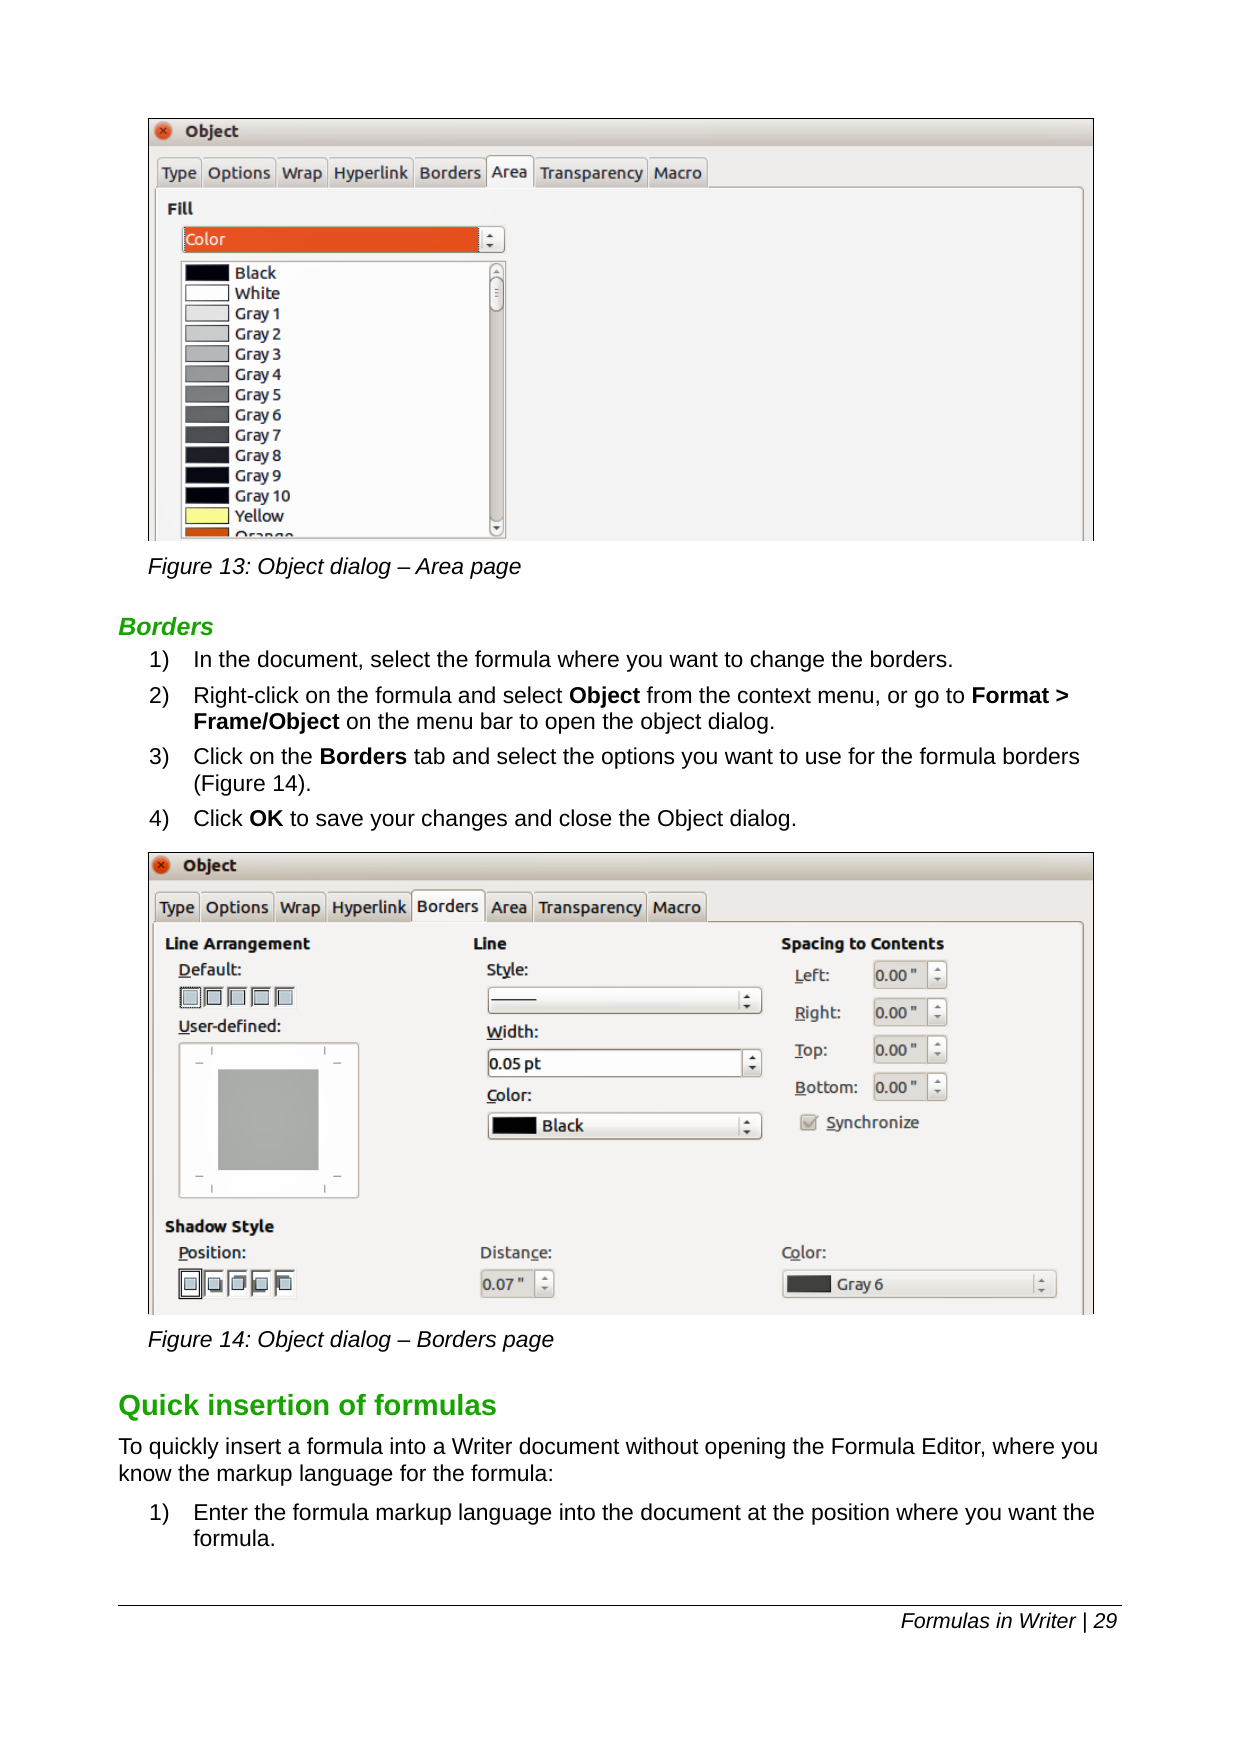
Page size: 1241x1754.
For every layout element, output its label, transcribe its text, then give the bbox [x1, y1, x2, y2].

subtitle Borders [118, 612, 1122, 641]
text Figure 14: Object dialog – Borders page [148, 1326, 1093, 1352]
list Enter the formula markup language into the document at the position where you want the formula. [169, 1498, 1122, 1551]
list Right-click on the formula and select Object from the context menu, or go to Format > Frame/Object on the menu bar to open the object dialog. [169, 682, 1122, 734]
picture [149, 119, 1093, 541]
text Figure 13: Object dialog – Area page [148, 553, 1093, 579]
list Click OK to save your changes and close the Object dialog. [169, 805, 1122, 831]
list Click on the Borders tab and select the options you want to use for the formula borders (Figure 14). [169, 743, 1122, 796]
picture [149, 853, 1093, 1315]
text To quickly insert a formula into a Writer document without opening the Formula Editor, where you know the markup language for the formula: [118, 1433, 1122, 1486]
subtitle Quick insertion of formulas [118, 1388, 1122, 1422]
list In the document, select the formula where you want to change the borders. [169, 646, 1122, 673]
